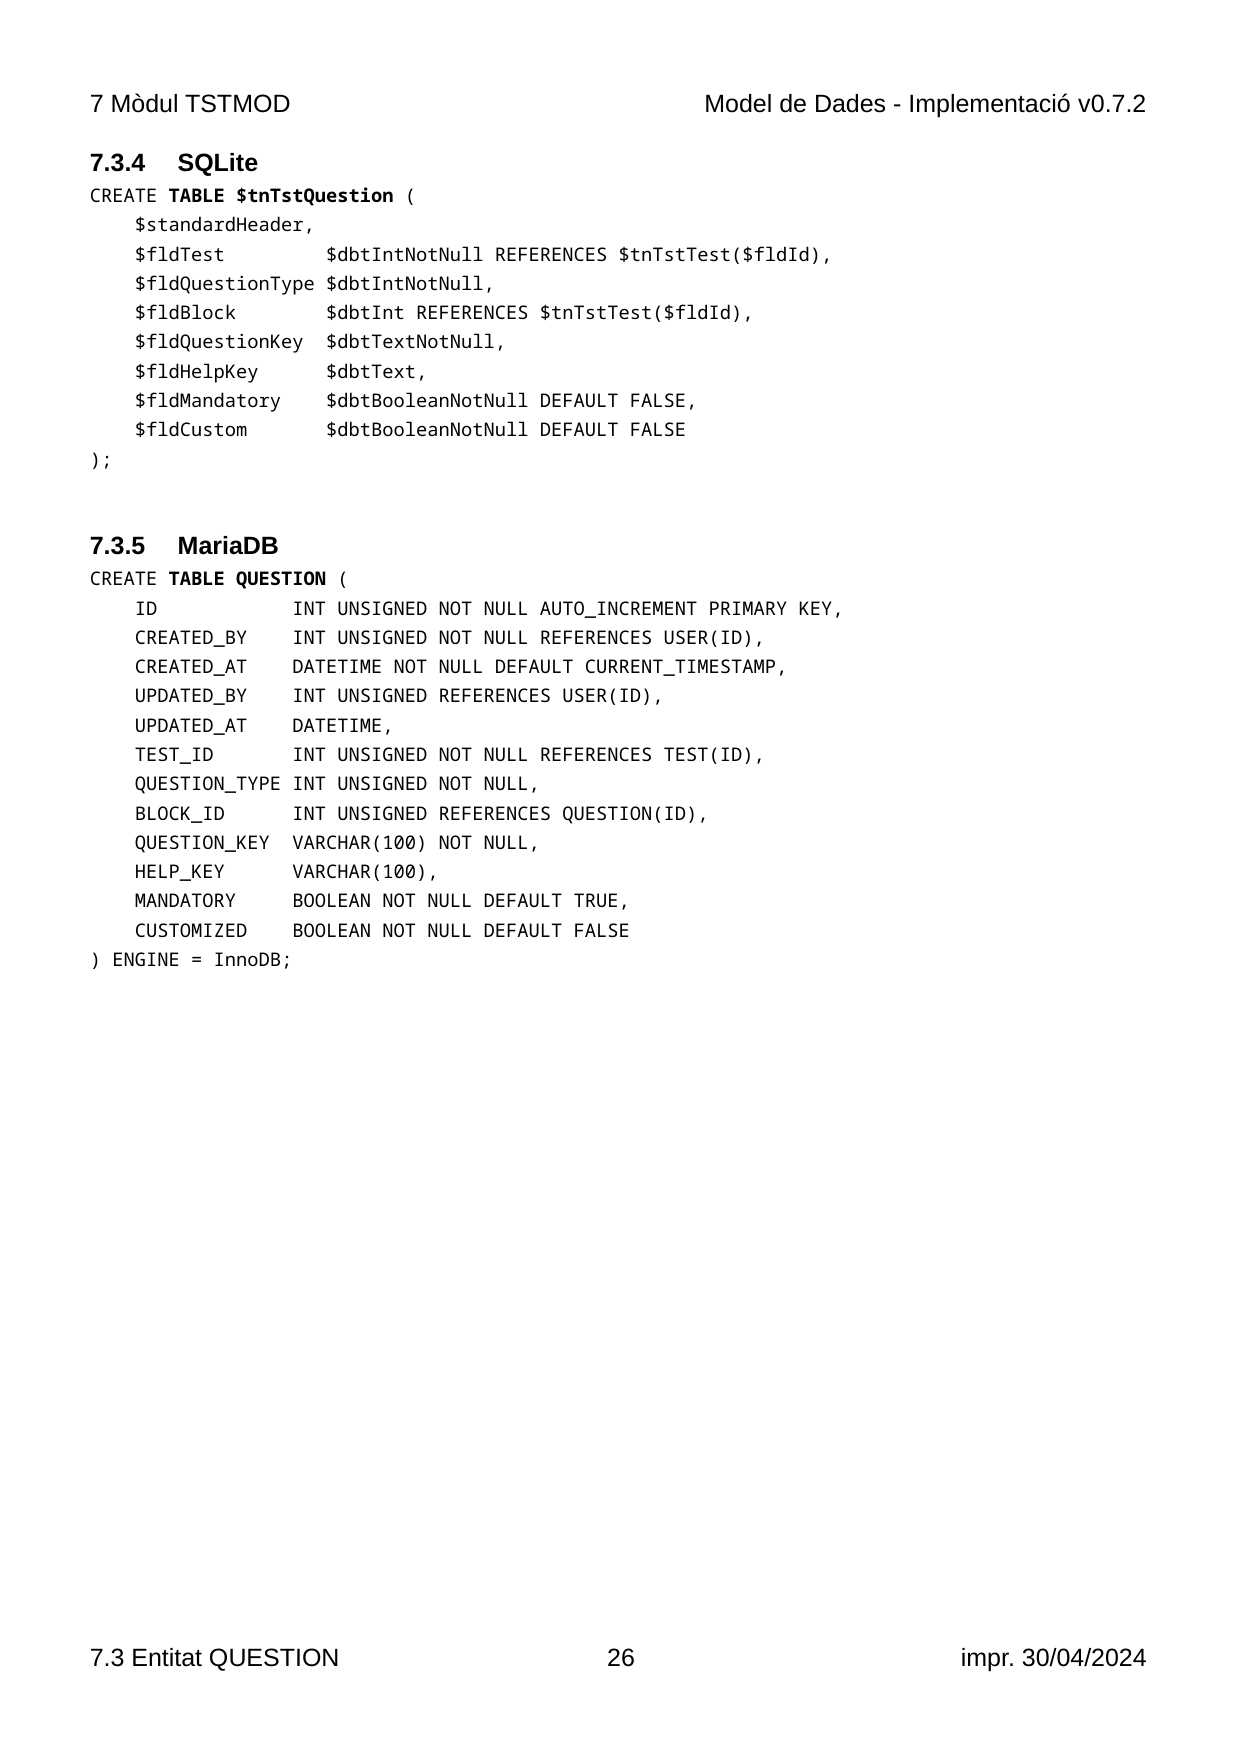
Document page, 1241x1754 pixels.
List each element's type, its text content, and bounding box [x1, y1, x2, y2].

text ) ENGINE = InnoDB; [89, 946, 1146, 972]
text ID INT UNSIGNED NOT NULL AUTO_INCREMENT PRIMARY KEY, [89, 595, 1146, 620]
text HELP_KEY VARCHAR(100), [89, 858, 1146, 884]
text $fldCustom $dbtBooleanNotNull DEFAULT FALSE [89, 417, 1146, 442]
text CREATE TABLE $tnTstQuestion ( [89, 182, 1146, 208]
text QUESTION_TYPE INT UNSIGNED NOT NULL, [89, 771, 1146, 796]
text CUSTOMIZED BOOLEAN NOT NULL DEFAULT FALSE [89, 917, 1146, 942]
text CREATE TABLE QUESTION ( [89, 566, 1146, 591]
text $fldTest $dbtIntNotNull REFERENCES $tnTstTest($fldId), [89, 241, 1146, 266]
text $fldBlock $dbtInt REFERENCES $tnTstTest($fldId), [89, 299, 1146, 325]
subtitle MariaDB [89, 531, 1146, 560]
text QUESTION_KEY VARCHAR(100) NOT NULL, [89, 829, 1146, 854]
text $fldMandatory $dbtBooleanNotNull DEFAULT FALSE, [89, 387, 1146, 413]
text MANDATORY BOOLEAN NOT NULL DEFAULT TRUE, [89, 888, 1146, 913]
text BLOCK_ID INT UNSIGNED REFERENCES QUESTION(ID), [89, 800, 1146, 825]
text $fldHelpKey $dbtText, [89, 358, 1146, 383]
text TEST_ID INT UNSIGNED NOT NULL REFERENCES TEST(ID), [89, 741, 1146, 767]
text CREATED_AT DATETIME NOT NULL DEFAULT CURRENT_TIMESTAMP, [89, 653, 1146, 679]
text CREATED_BY INT UNSIGNED NOT NULL REFERENCES USER(ID), [89, 624, 1146, 650]
text $standardHeader, [89, 212, 1146, 237]
text UPDATED_BY INT UNSIGNED REFERENCES USER(ID), [89, 683, 1146, 708]
subtitle SQLite [89, 148, 1146, 176]
text $fldQuestionType $dbtIntNotNull, [89, 270, 1146, 296]
text $fldQuestionKey $dbtTextNotNull, [89, 329, 1146, 354]
text UPDATED_AT DATETIME, [89, 712, 1146, 737]
text ); [89, 446, 1146, 471]
